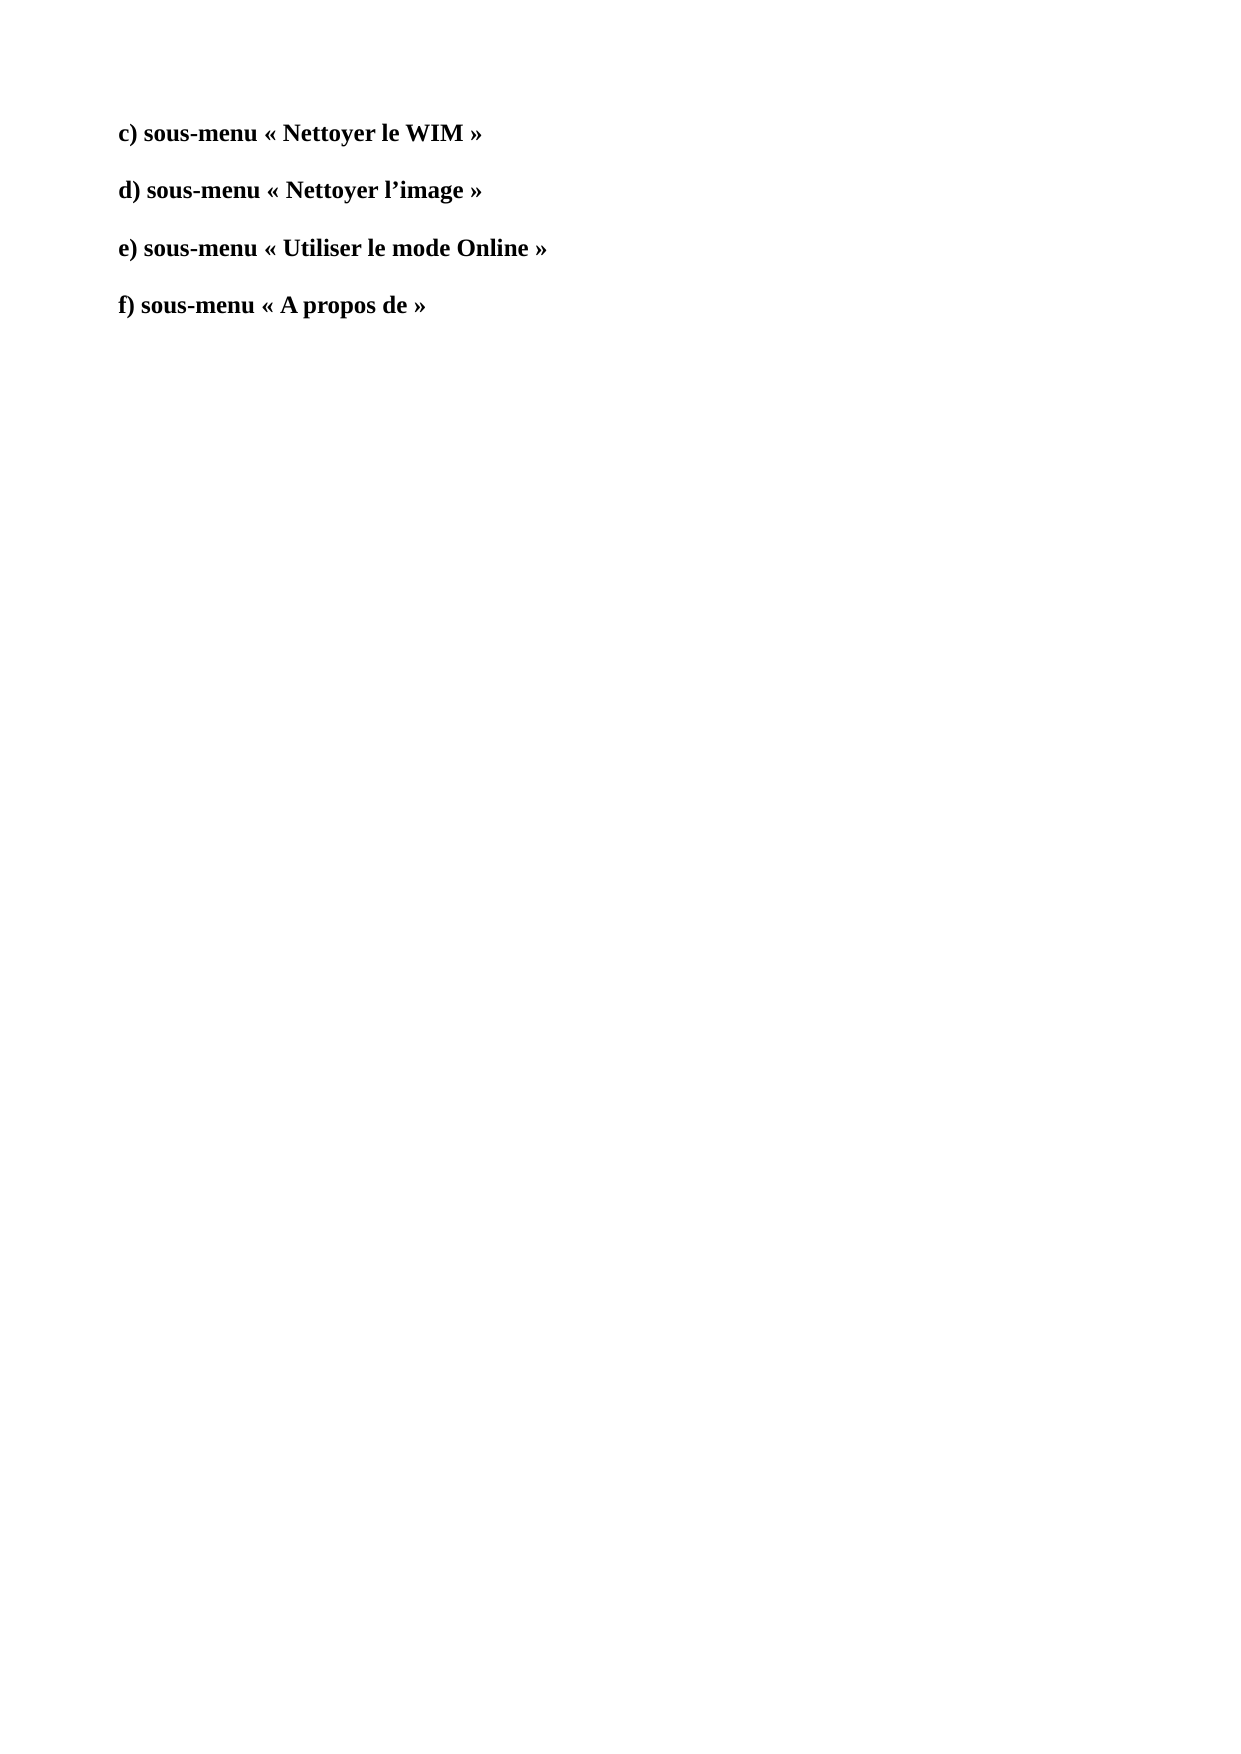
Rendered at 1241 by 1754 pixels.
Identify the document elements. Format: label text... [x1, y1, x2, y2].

text f) sous-menu « A propos de » [118, 291, 1122, 319]
text d) sous-menu « Nettoyer l’image » [118, 176, 1122, 204]
text c) sous-menu « Nettoyer le WIM » [118, 118, 1122, 147]
text e) sous-menu « Utiliser le mode Online » [118, 233, 1122, 262]
